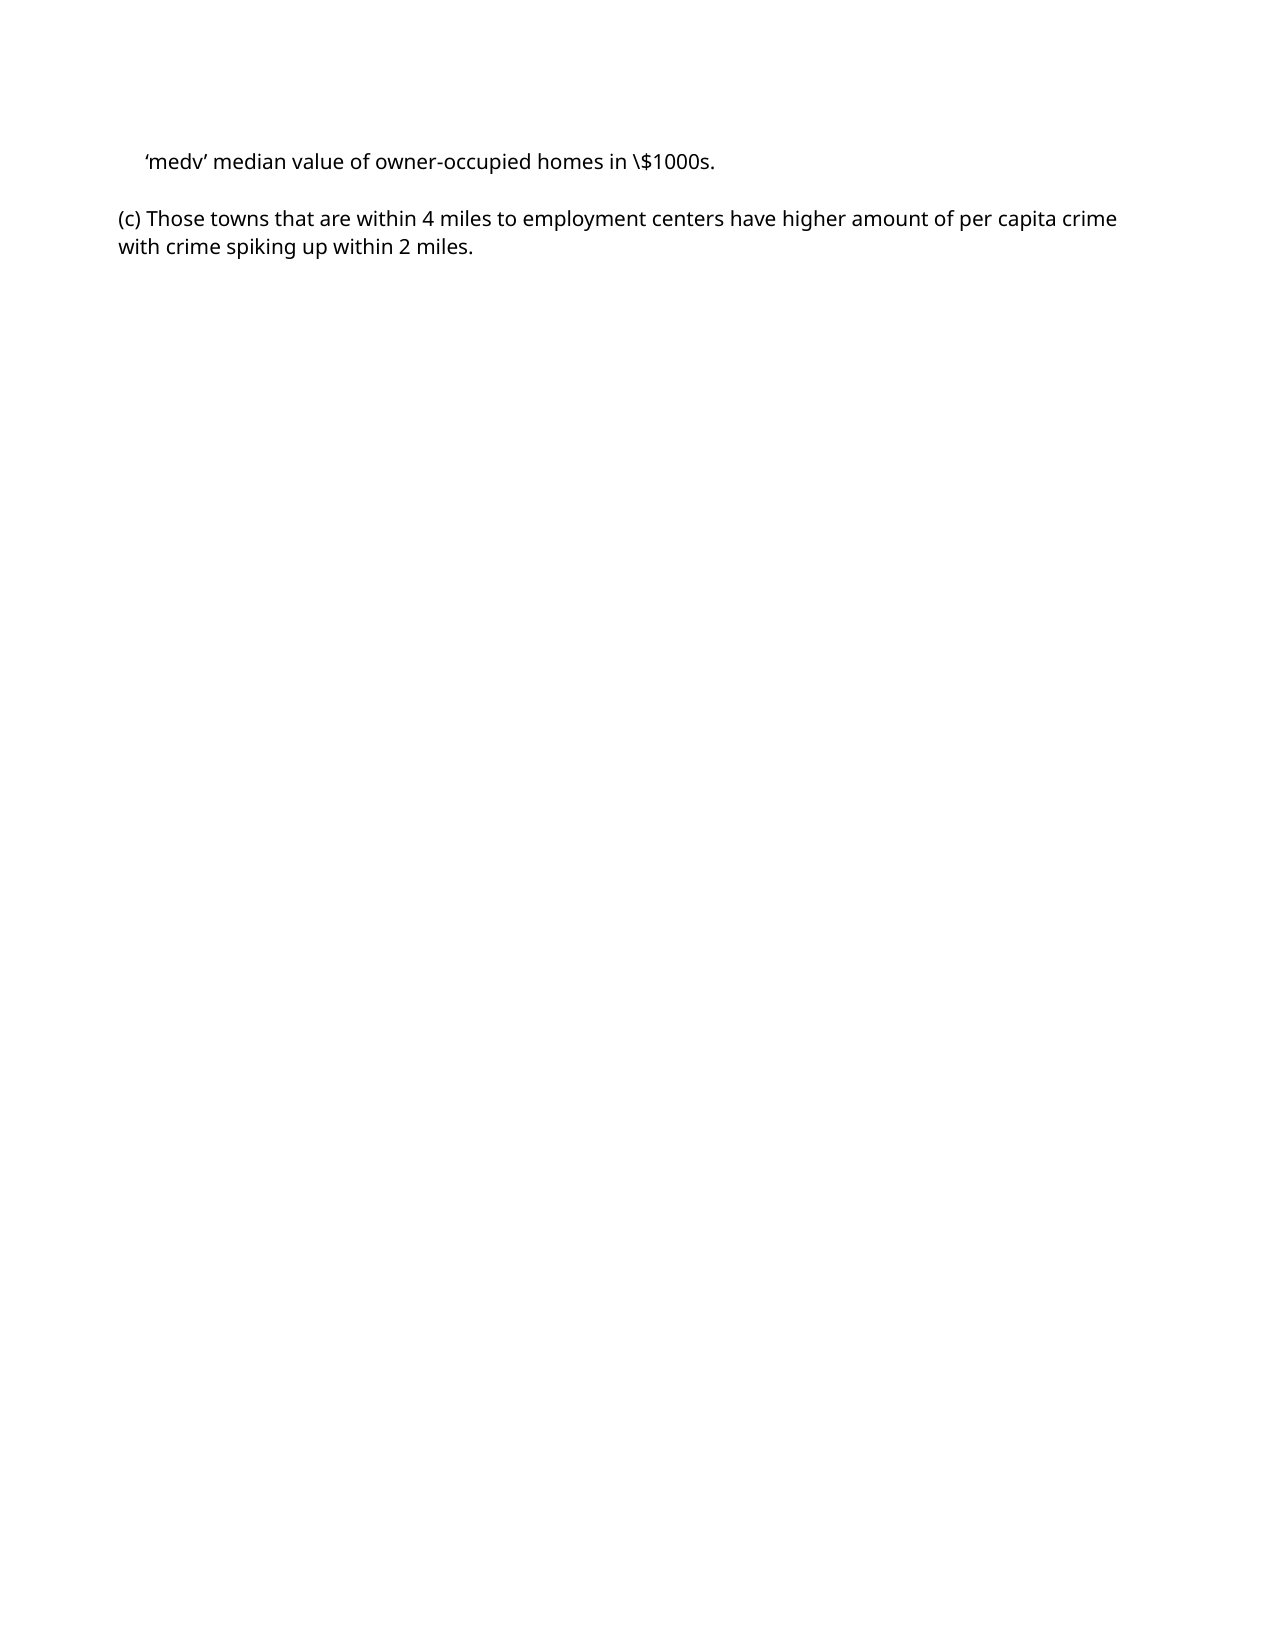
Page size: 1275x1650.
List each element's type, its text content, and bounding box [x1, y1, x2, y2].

text ‘medv’ median value of owner-occupied homes in \$1000s. [118, 147, 1157, 175]
text (c) Those towns that are within 4 miles to employment centers have higher amount of per capita crime with crime spiking up within 2 miles. [118, 204, 1157, 261]
